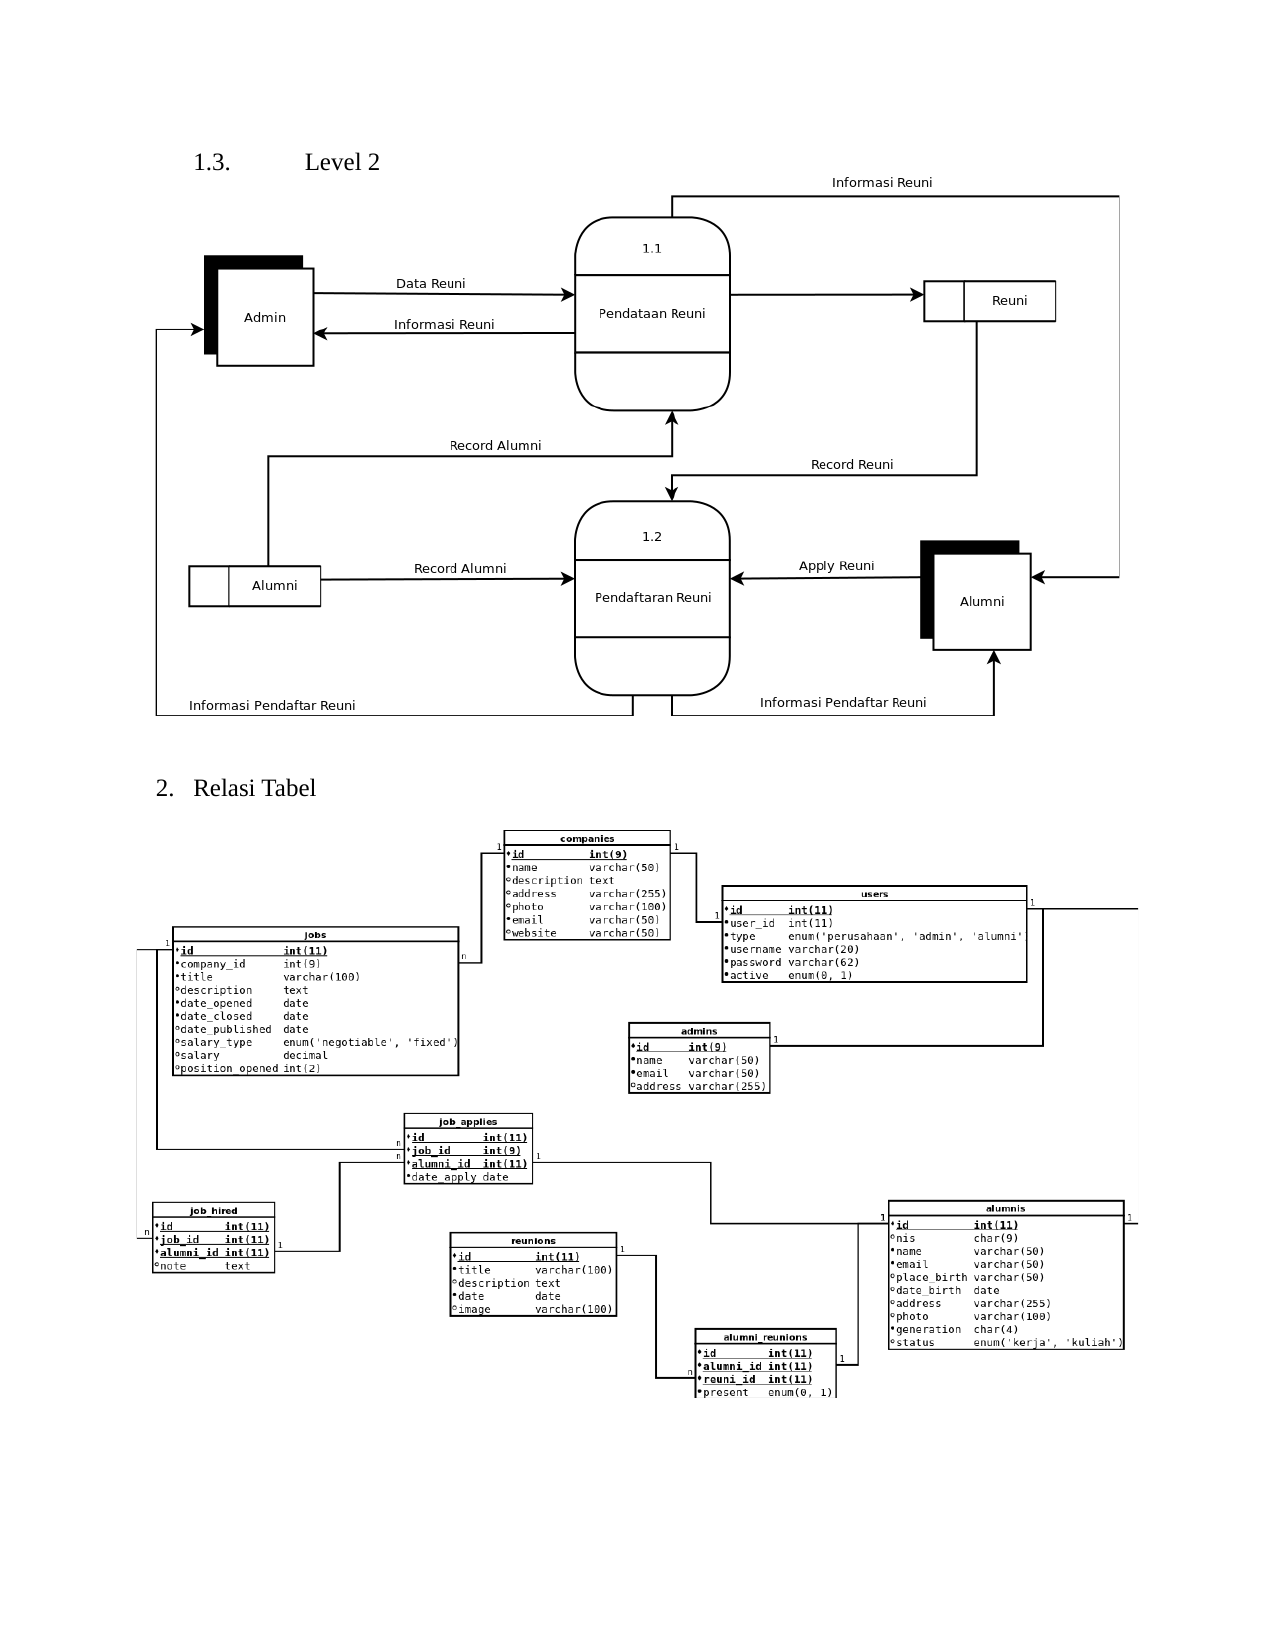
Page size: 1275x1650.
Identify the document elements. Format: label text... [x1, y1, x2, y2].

picture [155, 175, 1120, 716]
picture [136, 830, 1139, 1398]
list Level 2 [193, 147, 1157, 176]
list Relasi Tabel [156, 773, 1157, 802]
